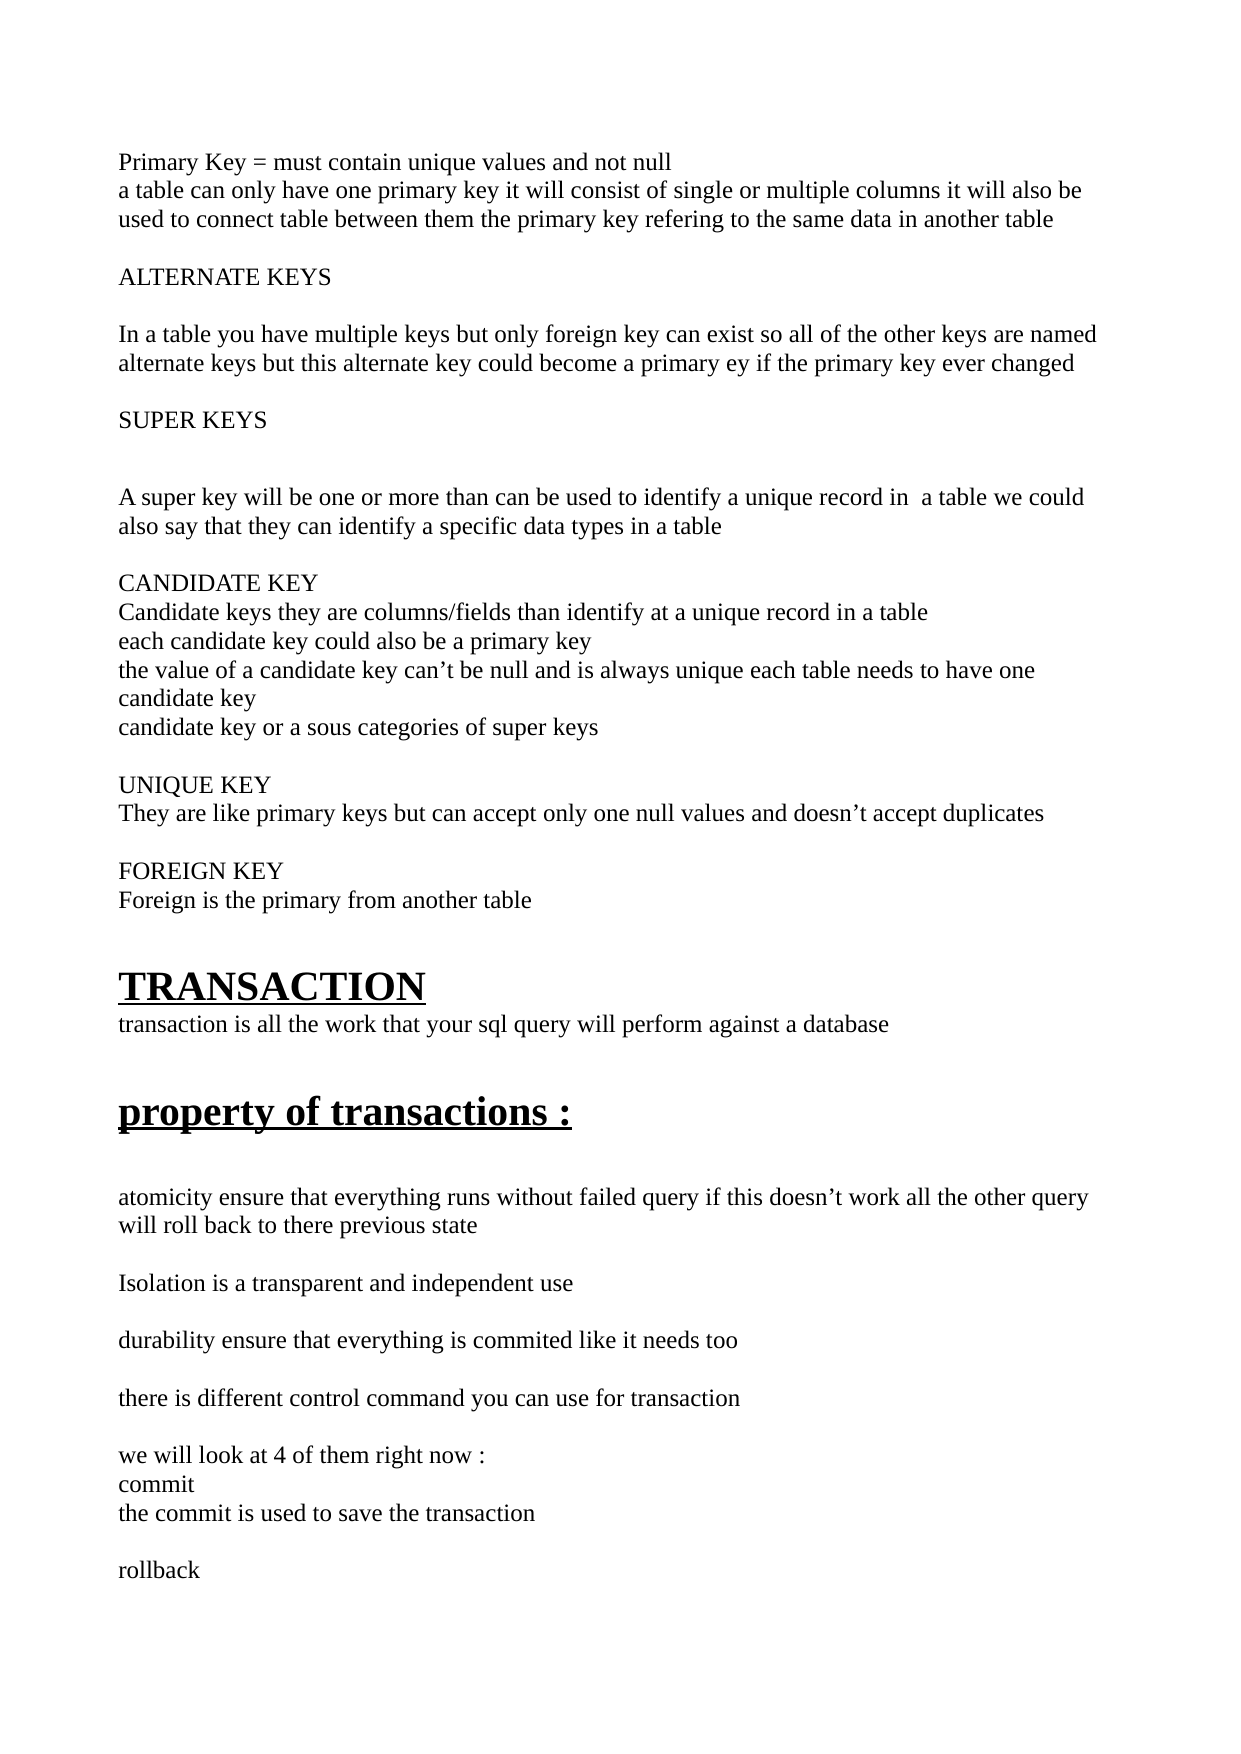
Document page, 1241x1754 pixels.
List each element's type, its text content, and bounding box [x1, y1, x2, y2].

text In a table you have multiple keys but only foreign key can exist so all of the other keys are named alternate keys but this alternate key could become a primary ey if the primary key ever changed [118, 319, 1122, 377]
text commit [118, 1469, 1122, 1498]
text rollback [118, 1556, 1122, 1584]
text transaction is all the work that your sql query will perform against a database [118, 1009, 1122, 1038]
text Primary Key = must contain unique values and not null [118, 147, 1122, 176]
text Isolation is a transparent and independent use [118, 1268, 1122, 1297]
text They are like primary keys but can accept only one null values and doesn’t accept duplicates [118, 798, 1122, 827]
text there is different control command you can use for transaction [118, 1383, 1122, 1412]
text CANDIDATE KEY [118, 568, 1122, 597]
text FOREIGN KEY [118, 856, 1122, 885]
text TRANSACTION [118, 961, 1122, 1009]
text a table can only have one primary key it will consist of single or multiple columns it will also be used to connect table between them the primary key refering to the same data in another table [118, 176, 1122, 233]
text candidate key or a sous categories of super keys [118, 712, 1122, 741]
text UNIQUE KEY [118, 770, 1122, 798]
text the value of a candidate key can’t be null and is always unique each table needs to have one candidate key [118, 655, 1122, 712]
text ALTERNATE KEYS [118, 262, 1122, 291]
text Candidate keys they are columns/fields than identify at a unique record in a table [118, 597, 1122, 626]
text A super key will be one or more than can be used to identify a unique record in a table we could also say that they can identify a specific data types in a table [118, 482, 1122, 540]
text durability ensure that everything is commited like it needs too [118, 1326, 1122, 1354]
text Foreign is the primary from another table [118, 885, 1122, 913]
text SUPER KEYS [118, 406, 1122, 434]
text we will look at 4 of them right now : [118, 1441, 1122, 1469]
text each candidate key could also be a primary key [118, 626, 1122, 655]
text the commit is used to save the transaction [118, 1498, 1122, 1527]
text atomicity ensure that everything runs without failed query if this doesn’t work all the other query will roll back to there previous state [118, 1182, 1122, 1239]
text property of transactions : [118, 1086, 1122, 1134]
